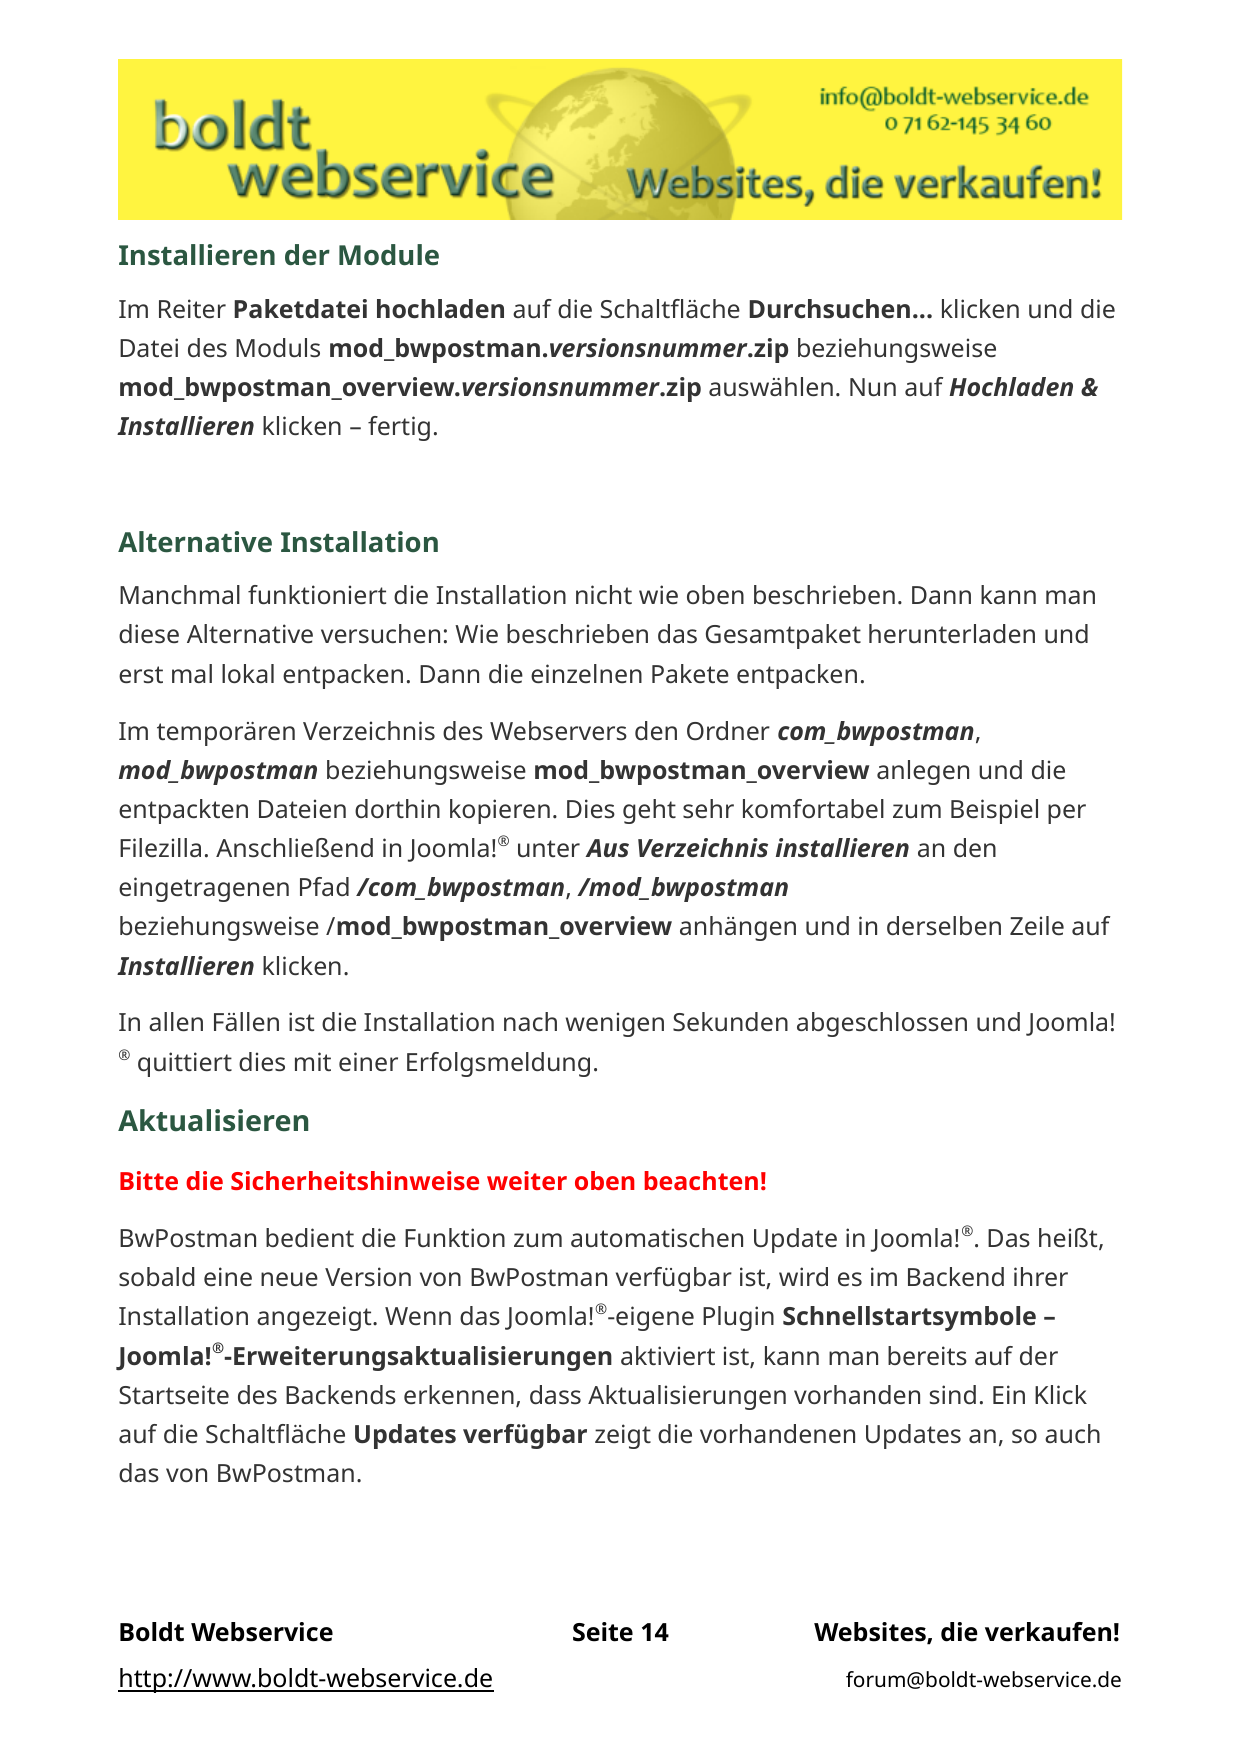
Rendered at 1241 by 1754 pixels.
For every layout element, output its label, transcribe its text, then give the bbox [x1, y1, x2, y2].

text Im temporären Verzeichnis des Webservers den Ordner com_bwpostman, mod_bwpostman beziehungsweise mod_bwpostman_overview anlegen und die entpackten Dateien dorthin kopieren. Dies geht sehr komfortabel zum Beispiel per Filezilla. Anschließend in Joomla!® unter Aus Verzeichnis installieren an den eingetragenen Pfad /com_bwpostman, /mod_bwpostman beziehungsweise /mod_bwpostman_overview anhängen und in derselben Zeile auf Installieren klicken. [118, 713, 1122, 982]
subtitle Installieren der Module [118, 236, 1122, 274]
picture [118, 59, 1123, 220]
text Manchmal funktioniert die Installation nicht wie oben beschrieben. Dann kann man diese Alternative versuchen: Wie beschrieben das Gesamtpaket herunterladen und erst mal lokal entpacken. Dann die einzelnen Pakete entpacken. [118, 578, 1122, 690]
subtitle Aktualisieren [118, 1101, 1122, 1140]
text Im Reiter Paketdatei hochladen auf die Schaltfläche Durchsuchen... klicken und die Datei des Moduls mod_bwpostman.versionsnummer.zip beziehungsweise mod_bwpostman_overview.versionsnummer.zip auswählen. Nun auf Hochladen & Installieren klicken – fertig. [118, 291, 1122, 443]
text Bitte die Sicherheitshinweise weiter oben beachten! [118, 1164, 1122, 1198]
text BwPostman bedient die Funktion zum automatischen Update in Joomla!®. Das heißt, sobald eine neue Version von BwPostman verfügbar ist, wird es im Backend ihrer Installation angezeigt. Wenn das Joomla!®-eigene Plugin Schnellstartsymbole – Joomla!®-Erweiterungsaktualisierungen aktiviert ist, kann man bereits auf der Startseite des Backends erkennen, dass Aktualisierungen vorhanden sind. Ein Klick auf die Schaltfläche Updates verfügbar zeigt die vorhandenen Updates an, so auch das von BwPostman. [118, 1221, 1122, 1490]
text In allen Fällen ist die Installation nach wenigen Sekunden abgeschlossen und Joomla!® quittiert dies mit einer Erfolgsmeldung. [118, 1005, 1122, 1078]
subtitle Alternative Installation [118, 523, 1122, 560]
